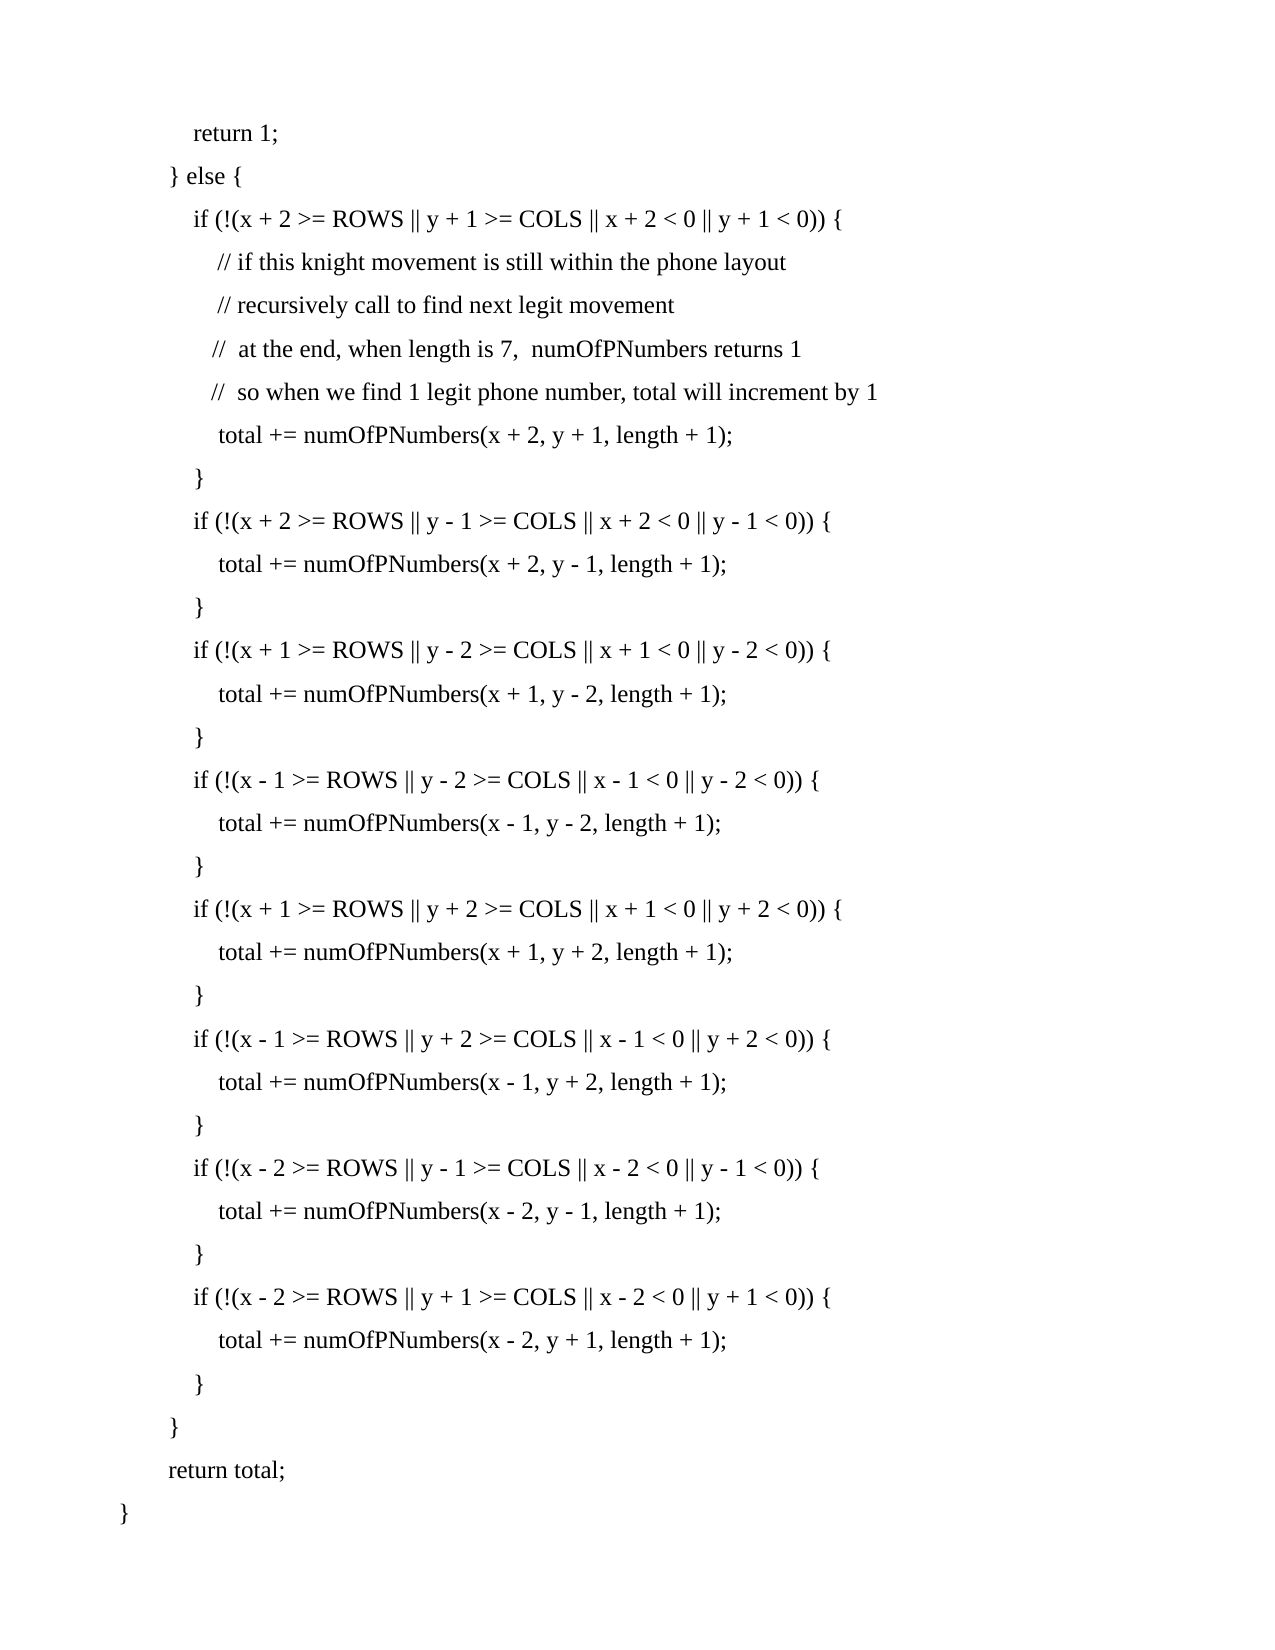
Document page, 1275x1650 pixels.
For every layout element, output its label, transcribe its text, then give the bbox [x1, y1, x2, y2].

text total += numOfPNumbers(x - 2, y + 1, length + 1); [118, 1326, 1157, 1354]
text // at the end, when length is 7, numOfPNumbers returns 1 [118, 334, 1157, 362]
text } else { [118, 161, 1157, 190]
text } [118, 981, 1157, 1009]
text } [118, 1110, 1157, 1139]
text total += numOfPNumbers(x + 2, y + 1, length + 1); [118, 420, 1157, 449]
text total += numOfPNumbers(x - 2, y - 1, length + 1); [118, 1196, 1157, 1225]
text } [118, 592, 1157, 621]
text if (!(x + 2 >= ROWS || y - 1 >= COLS || x + 2 < 0 || y - 1 < 0)) { [118, 506, 1157, 535]
text return 1; [118, 118, 1157, 147]
text } [118, 1239, 1157, 1268]
text if (!(x - 1 >= ROWS || y + 2 >= COLS || x - 1 < 0 || y + 2 < 0)) { [118, 1024, 1157, 1052]
text if (!(x - 2 >= ROWS || y - 1 >= COLS || x - 2 < 0 || y - 1 < 0)) { [118, 1153, 1157, 1182]
text if (!(x - 1 >= ROWS || y - 2 >= COLS || x - 1 < 0 || y - 2 < 0)) { [118, 765, 1157, 794]
text total += numOfPNumbers(x + 1, y - 2, length + 1); [118, 679, 1157, 707]
text } [118, 851, 1157, 880]
text // recursively call to find next legit movement [118, 291, 1157, 319]
text total += numOfPNumbers(x - 1, y + 2, length + 1); [118, 1067, 1157, 1096]
text if (!(x - 2 >= ROWS || y + 1 >= COLS || x - 2 < 0 || y + 1 < 0)) { [118, 1282, 1157, 1311]
text } [118, 1498, 1157, 1527]
text if (!(x + 2 >= ROWS || y + 1 >= COLS || x + 2 < 0 || y + 1 < 0)) { [118, 204, 1157, 233]
text if (!(x + 1 >= ROWS || y - 2 >= COLS || x + 1 < 0 || y - 2 < 0)) { [118, 636, 1157, 664]
text } [118, 1369, 1157, 1397]
text total += numOfPNumbers(x + 2, y - 1, length + 1); [118, 549, 1157, 578]
text } [118, 722, 1157, 751]
text if (!(x + 1 >= ROWS || y + 2 >= COLS || x + 1 < 0 || y + 2 < 0)) { [118, 894, 1157, 923]
text total += numOfPNumbers(x - 1, y - 2, length + 1); [118, 808, 1157, 837]
text // so when we find 1 legit phone number, total will increment by 1 [118, 377, 1157, 406]
text total += numOfPNumbers(x + 1, y + 2, length + 1); [118, 937, 1157, 966]
text } [118, 1412, 1157, 1441]
text // if this knight movement is still within the phone layout [118, 247, 1157, 276]
text return total; [118, 1455, 1157, 1484]
text } [118, 463, 1157, 492]
